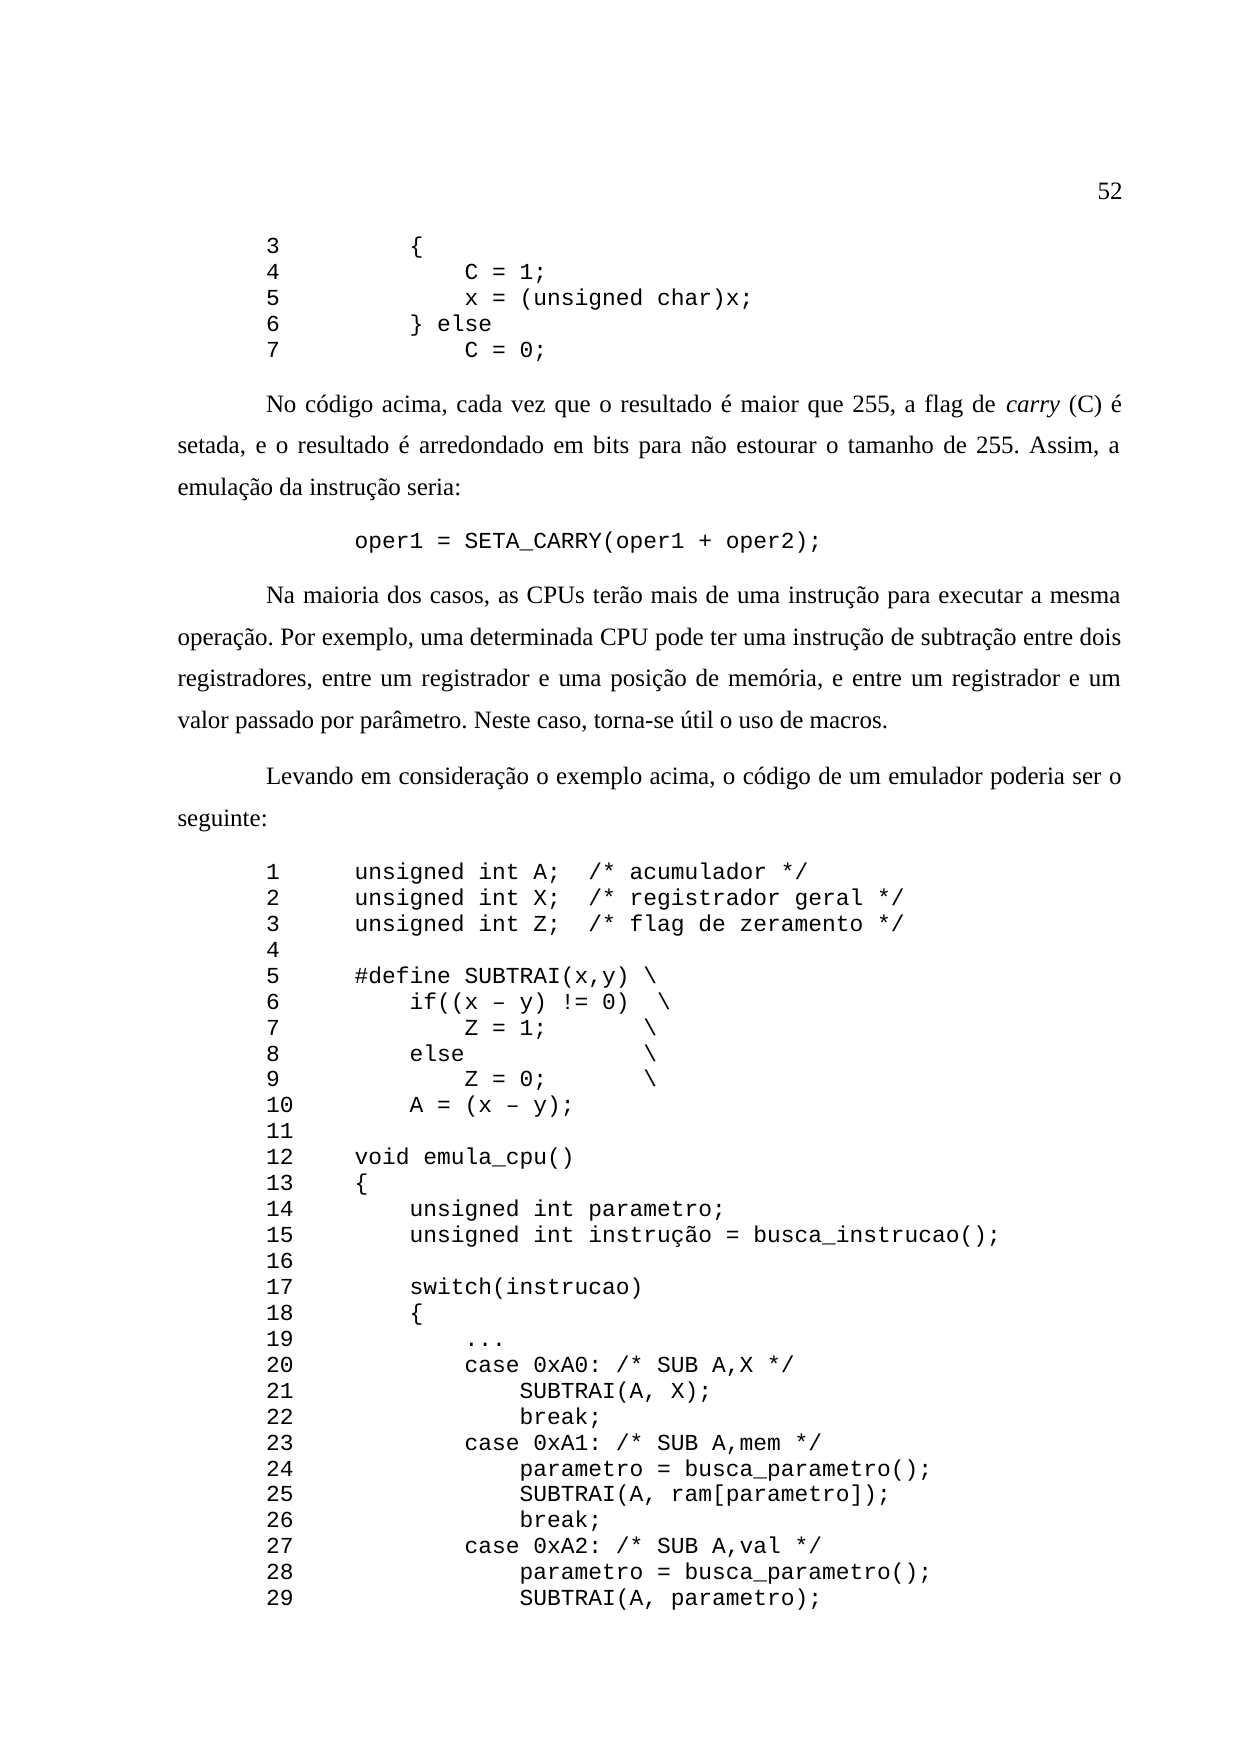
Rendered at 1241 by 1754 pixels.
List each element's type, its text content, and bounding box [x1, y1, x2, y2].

list ... [266, 1327, 1122, 1353]
list unsigned int Z; /* flag de zeramento */ [266, 912, 1122, 938]
list C = 1; [266, 260, 1122, 286]
list Z = 1; \ [266, 1016, 1122, 1042]
text Levando em consideração o exemplo acima, o código de um emulador poderia ser o seguinte: [177, 762, 1122, 832]
list { [266, 234, 1122, 260]
list parametro = busca_parametro(); [266, 1561, 1122, 1587]
list break; [266, 1405, 1122, 1431]
list unsigned int X; /* registrador geral */ [266, 886, 1122, 912]
list unsigned int parametro; [266, 1197, 1122, 1223]
list case 0xA0: /* SUB A,X */ [266, 1353, 1122, 1379]
list break; [266, 1509, 1122, 1535]
list unsigned int A; /* acumulador */ [266, 860, 1122, 886]
list x = (unsigned char)x; [266, 286, 1122, 312]
list { [266, 1172, 1122, 1197]
list A = (x – y); [266, 1094, 1122, 1120]
list parametro = busca_parametro(); [266, 1457, 1122, 1483]
list case 0xA1: /* SUB A,mem */ [266, 1431, 1122, 1457]
list case 0xA2: /* SUB A,val */ [266, 1535, 1122, 1561]
list } else [266, 312, 1122, 338]
text Na maioria dos casos, as CPUs terão mais de uma instrução para executar a mesma operação. Por exemplo, uma determinada CPU pode ter uma instrução de subtração entre dois registradores, entre um registrador e uma posição de memória, e entre um registrador e um valor passado por parâmetro. Neste caso, torna-se útil o uso de macros. [177, 581, 1122, 734]
list SUBTRAI(A, parametro); [266, 1587, 1122, 1612]
list unsigned int instrução = busca_instrucao(); [266, 1223, 1122, 1249]
list #define SUBTRAI(x,y) \ [266, 964, 1122, 990]
list C = 0; [266, 338, 1122, 364]
list { [266, 1301, 1122, 1327]
list switch(instrucao) [266, 1275, 1122, 1301]
list void emula_cpu() [266, 1146, 1122, 1172]
list oper1 = SETA_CARRY(oper1 + oper2); [266, 529, 1122, 555]
text No código acima, cada vez que o resultado é maior que 255, a flag de carry (C) é setada, e o resultado é arredondado em bits para não estourar o tamanho de 255. Assim, a emulação da instrução seria: [177, 390, 1122, 501]
list if((x – y) != 0) \ [266, 990, 1122, 1016]
list SUBTRAI(A, ram[parametro]); [266, 1483, 1122, 1509]
list SUBTRAI(A, X); [266, 1379, 1122, 1405]
list else \ [266, 1042, 1122, 1068]
list Z = 0; \ [266, 1068, 1122, 1094]
